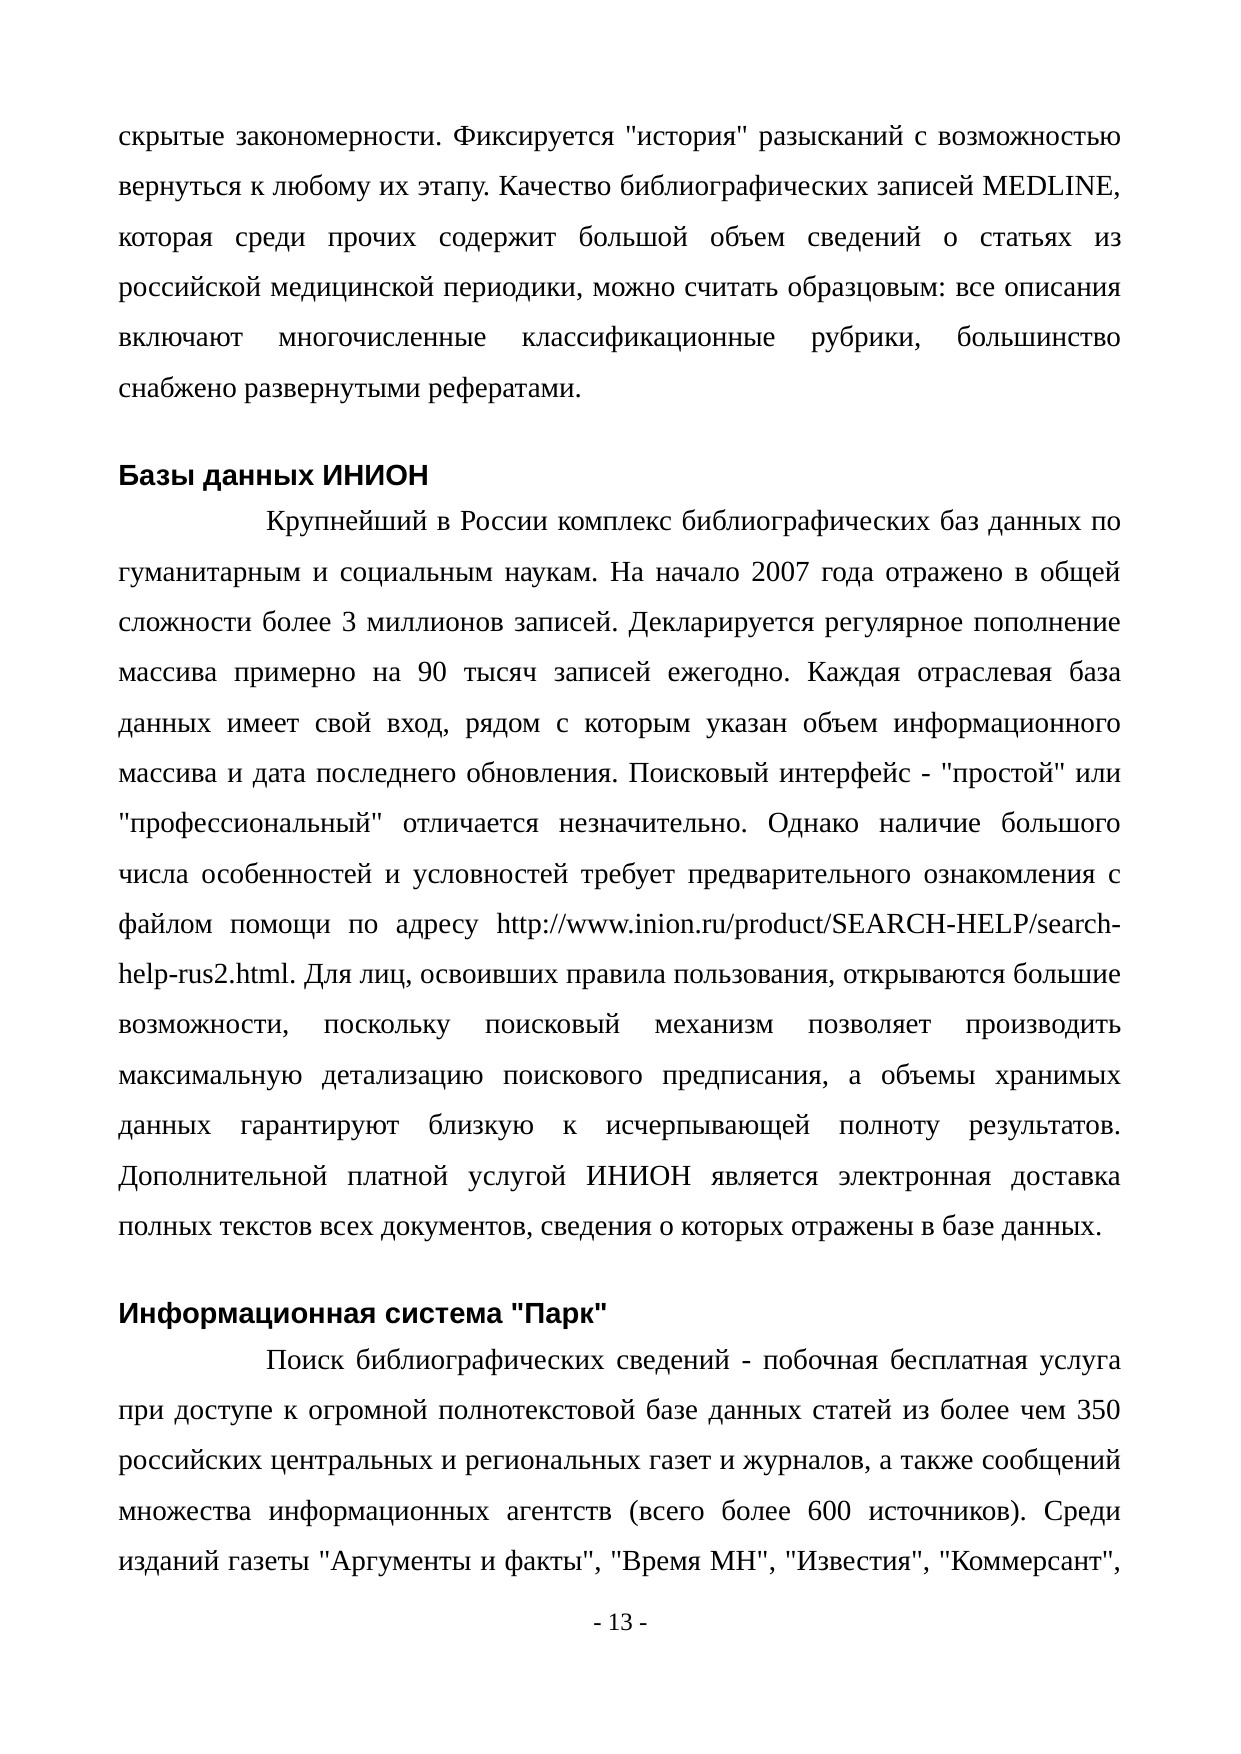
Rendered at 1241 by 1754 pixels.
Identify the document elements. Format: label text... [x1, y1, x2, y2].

text Поиск библиографических сведений - побочная бесплатная услуга при доступе к огромной полнотекстовой базе данных статей из более чем 350 российских центральных и региональных газет и журналов, а также сообщений множества информационных агентств (всего более 600 источников). Среди изданий газеты "Аргументы и факты", "Время МН", "Известия", "Коммерсант", [118, 1342, 1122, 1577]
subtitle Информационная система "Парк" [118, 1296, 1122, 1329]
text скрытые закономерности. Фиксируется "история" разысканий с возможностью вернуться к любому их этапу. Качество библиографических записей MEDLINE, которая среди прочих содержит большой объем сведений о статьях из российской медицинской периодики, можно считать образцовым: все описания включают многочисленные классификационные рубрики, большинство снабжено развернутыми рефератами. [118, 118, 1122, 403]
text Крупнейший в России комплекс библиографических баз данных по гуманитарным и социальным наукам. На начало 2007 года отражено в общей сложности более 3 миллионов записей. Декларируется регулярное пополнение массива примерно на 90 тысяч записей ежегодно. Каждая отраслевая база данных имеет свой вход, рядом с которым указан объем информационного массива и дата последнего обновления. Поисковый интерфейс - "простой" или "профессиональный" отличается незначительно. Однако наличие большого числа особенностей и условностей требует предварительного ознакомления с файлом помощи по адресу http://www.inion.ru/product/SEARCH-HELP/search-help-rus2.html. Для лиц, освоивших правила пользования, открываются большие возможности, поскольку поисковый механизм позволяет производить максимальную детализацию поискового предписания, а объемы хранимых данных гарантируют близкую к исчерпывающей полноту результатов. Дополнительной платной услугой ИНИОН является электронная доставка полных текстов всех документов, сведения о которых отражены в базе данных. [118, 503, 1122, 1241]
subtitle Базы данных ИНИОН [118, 457, 1122, 491]
